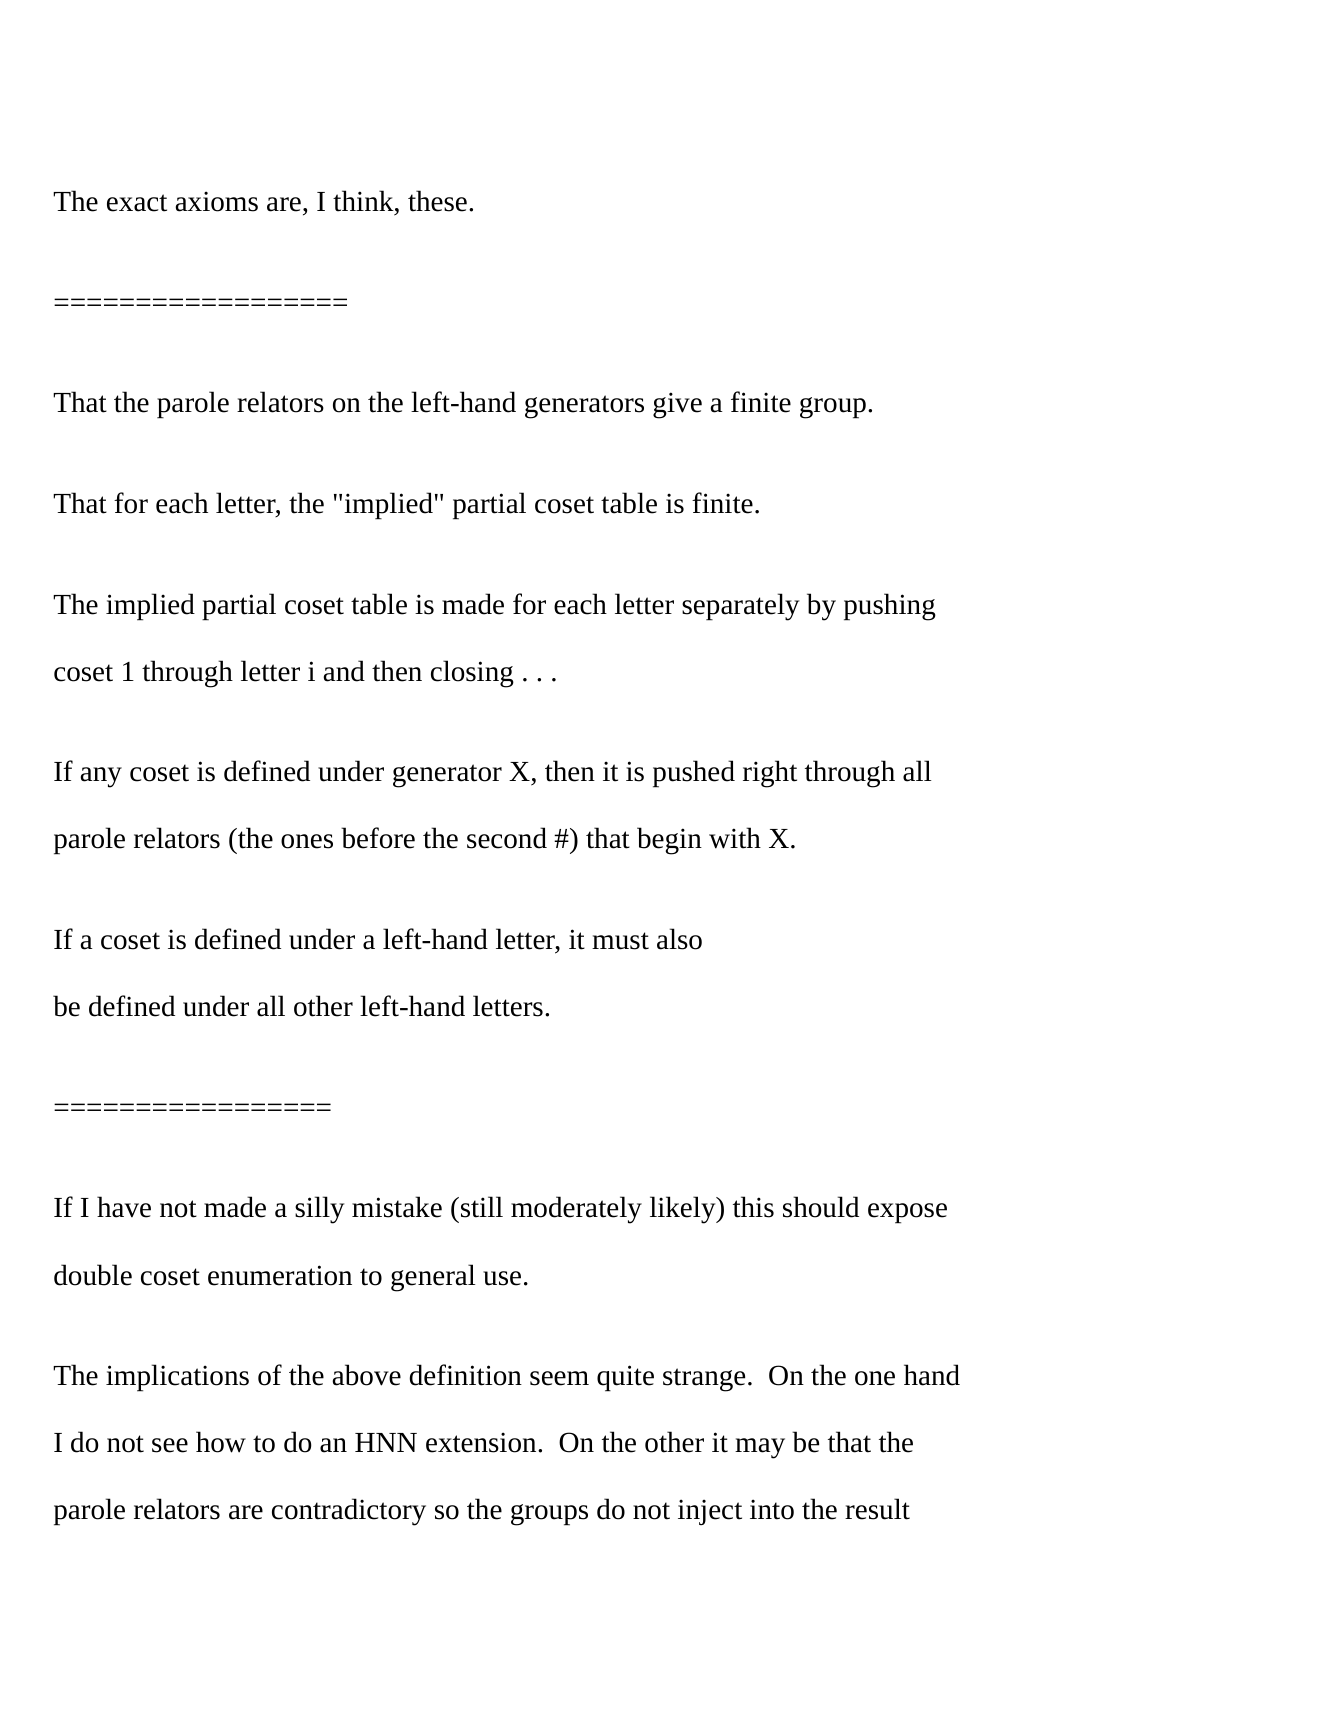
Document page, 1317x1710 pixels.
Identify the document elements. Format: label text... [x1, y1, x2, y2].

text ================= [53, 1090, 1174, 1123]
text double coset enumeration to general use. [53, 1258, 1174, 1291]
text ================== [53, 285, 1174, 318]
text parole relators are contradictory so the groups do not inject into the result [53, 1492, 1174, 1526]
text If any coset is defined under generator X, then it is pushed right through all [53, 754, 1174, 788]
text The exact axioms are, I think, these. [53, 184, 1174, 218]
text coset 1 through letter i and then closing . . . [53, 654, 1174, 687]
text The implied partial coset table is made for each letter separately by pushing [53, 587, 1174, 620]
text If a coset is defined under a left-hand letter, it must also [53, 922, 1174, 956]
text be defined under all other left-hand letters. [53, 989, 1174, 1023]
text The implications of the above definition seem quite strange. On the one hand [53, 1358, 1174, 1392]
text That for each letter, the "implied" partial coset table is finite. [53, 486, 1174, 520]
text parole relators (the ones before the second #) that begin with X. [53, 822, 1174, 855]
text If I have not made a silly mistake (still moderately likely) this should expose [53, 1191, 1174, 1224]
text That the parole relators on the left-hand generators give a finite group. [53, 386, 1174, 419]
text I do not see how to do an HNN extension. On the other it may be that the [53, 1425, 1174, 1459]
